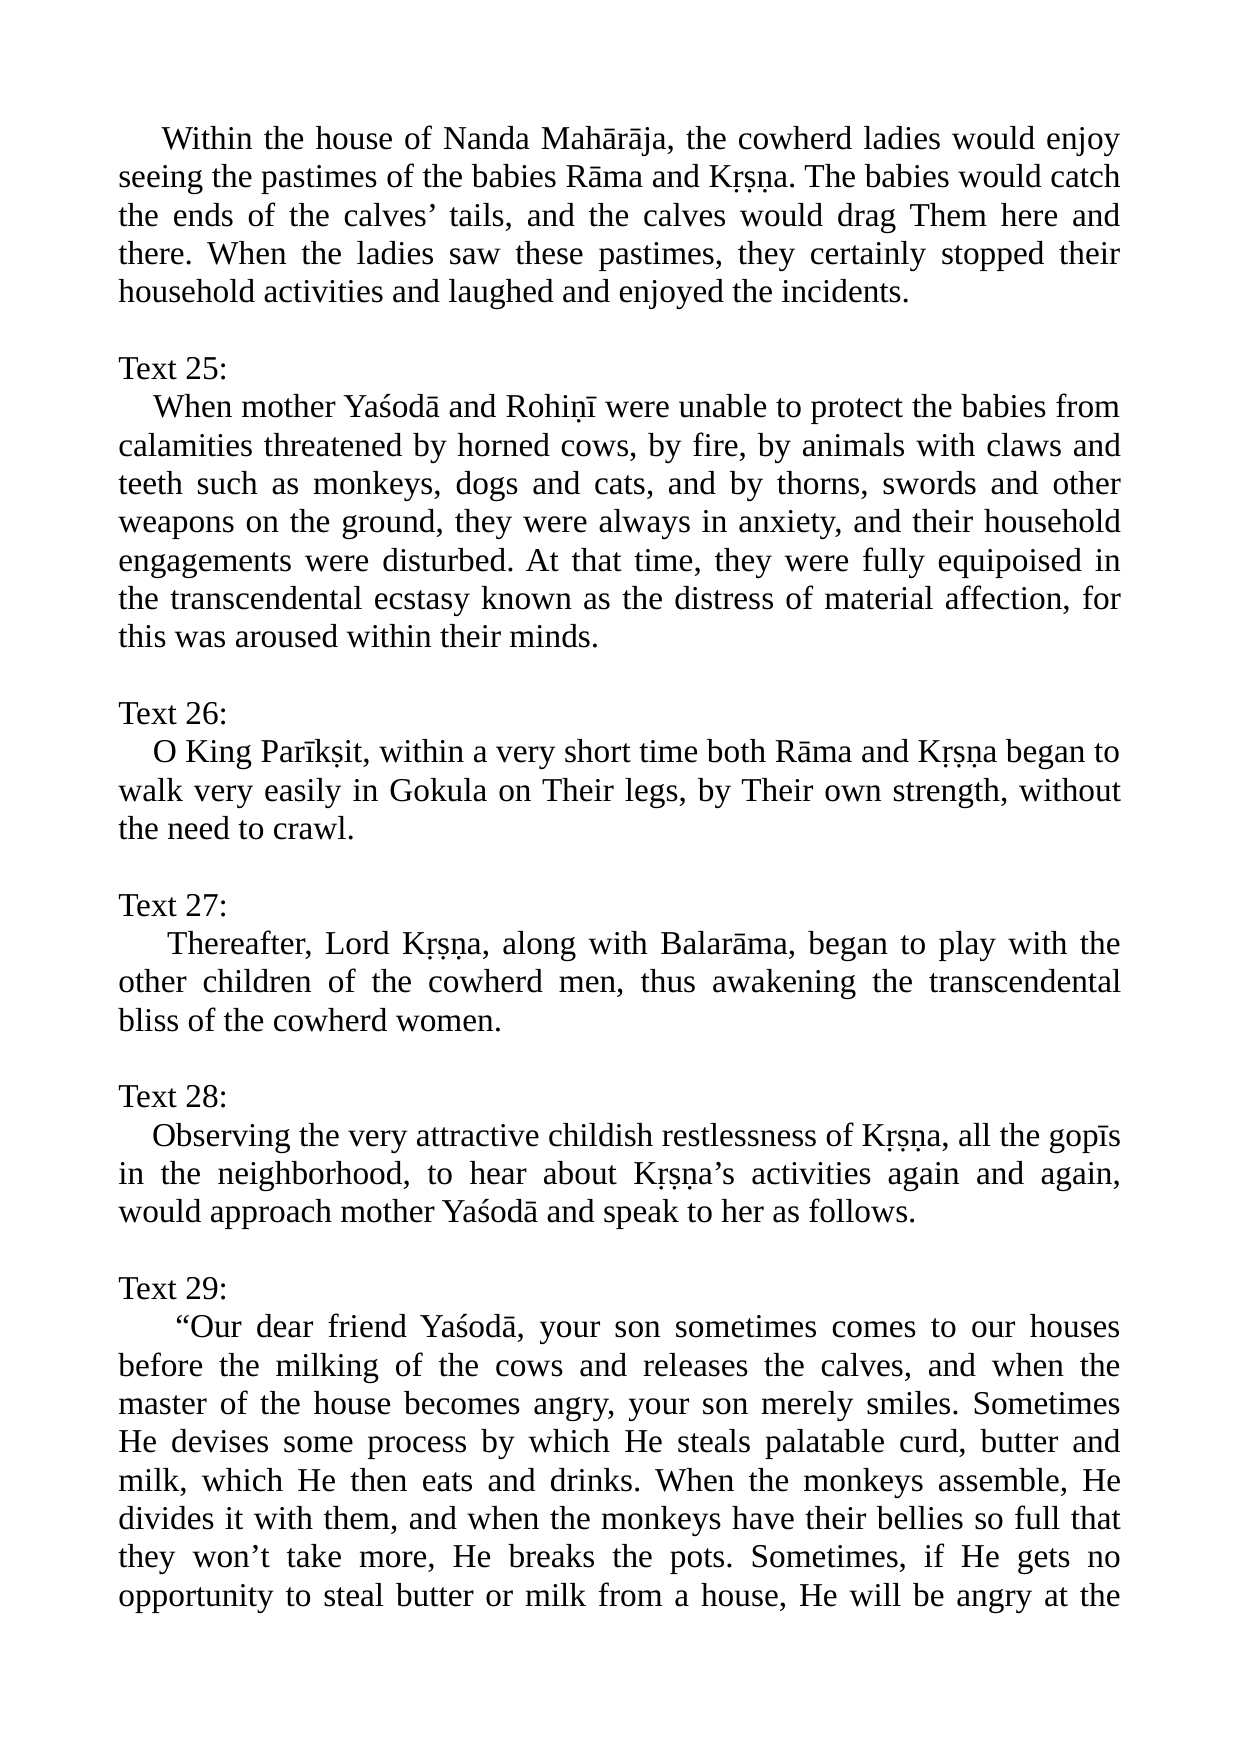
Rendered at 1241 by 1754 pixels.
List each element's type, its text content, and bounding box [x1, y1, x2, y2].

text Text 29: [118, 1268, 1122, 1306]
text “Our dear friend Yaśodā, your son sometimes comes to our houses before the milking of the cows and releases the calves, and when the master of the house becomes angry, your son merely smiles. Sometimes He devises some process by which He steals palatable curd, butter and milk, which He then eats and drinks. When the monkeys assemble, He divides it with them, and when the monkeys have their bellies so full that they won’t take more, He breaks the pots. Sometimes, if He gets no opportunity to steal butter or milk from a house, He will be angry at the [118, 1306, 1122, 1613]
text Thereafter, Lord Kṛṣṇa, along with Balarāma, began to play with the other children of the cowherd men, thus awakening the transcendental bliss of the cowherd women. [118, 923, 1122, 1038]
text Within the house of Nanda Mahārāja, the cowherd ladies would enjoy seeing the pastimes of the babies Rāma and Kṛṣṇa. The babies would catch the ends of the calves’ tails, and the calves would drag Them here and there. When the ladies saw these pastimes, they certainly stopped their household activities and laughed and enjoyed the incidents. [118, 118, 1122, 310]
text O King Parīkṣit, within a very short time both Rāma and Kṛṣṇa began to walk very easily in Gokula on Their legs, by Their own strength, without the need to crawl. [118, 731, 1122, 846]
text Text 28: [118, 1076, 1122, 1115]
text Text 26: [118, 693, 1122, 731]
text Observing the very attractive childish restlessness of Kṛṣṇa, all the gopīs in the neighborhood, to hear about Kṛṣṇa’s activities again and again, would approach mother Yaśodā and speak to her as follows. [118, 1115, 1122, 1230]
text When mother Yaśodā and Rohiṇī were unable to protect the babies from calamities threatened by horned cows, by fire, by animals with claws and teeth such as monkeys, dogs and cats, and by thorns, swords and other weapons on the ground, they were always in anxiety, and their household engagements were disturbed. At that time, they were fully equipoised in the transcendental ecstasy known as the distress of material affection, for this was aroused within their minds. [118, 386, 1122, 655]
text Text 27: [118, 885, 1122, 923]
text Text 25: [118, 348, 1122, 386]
